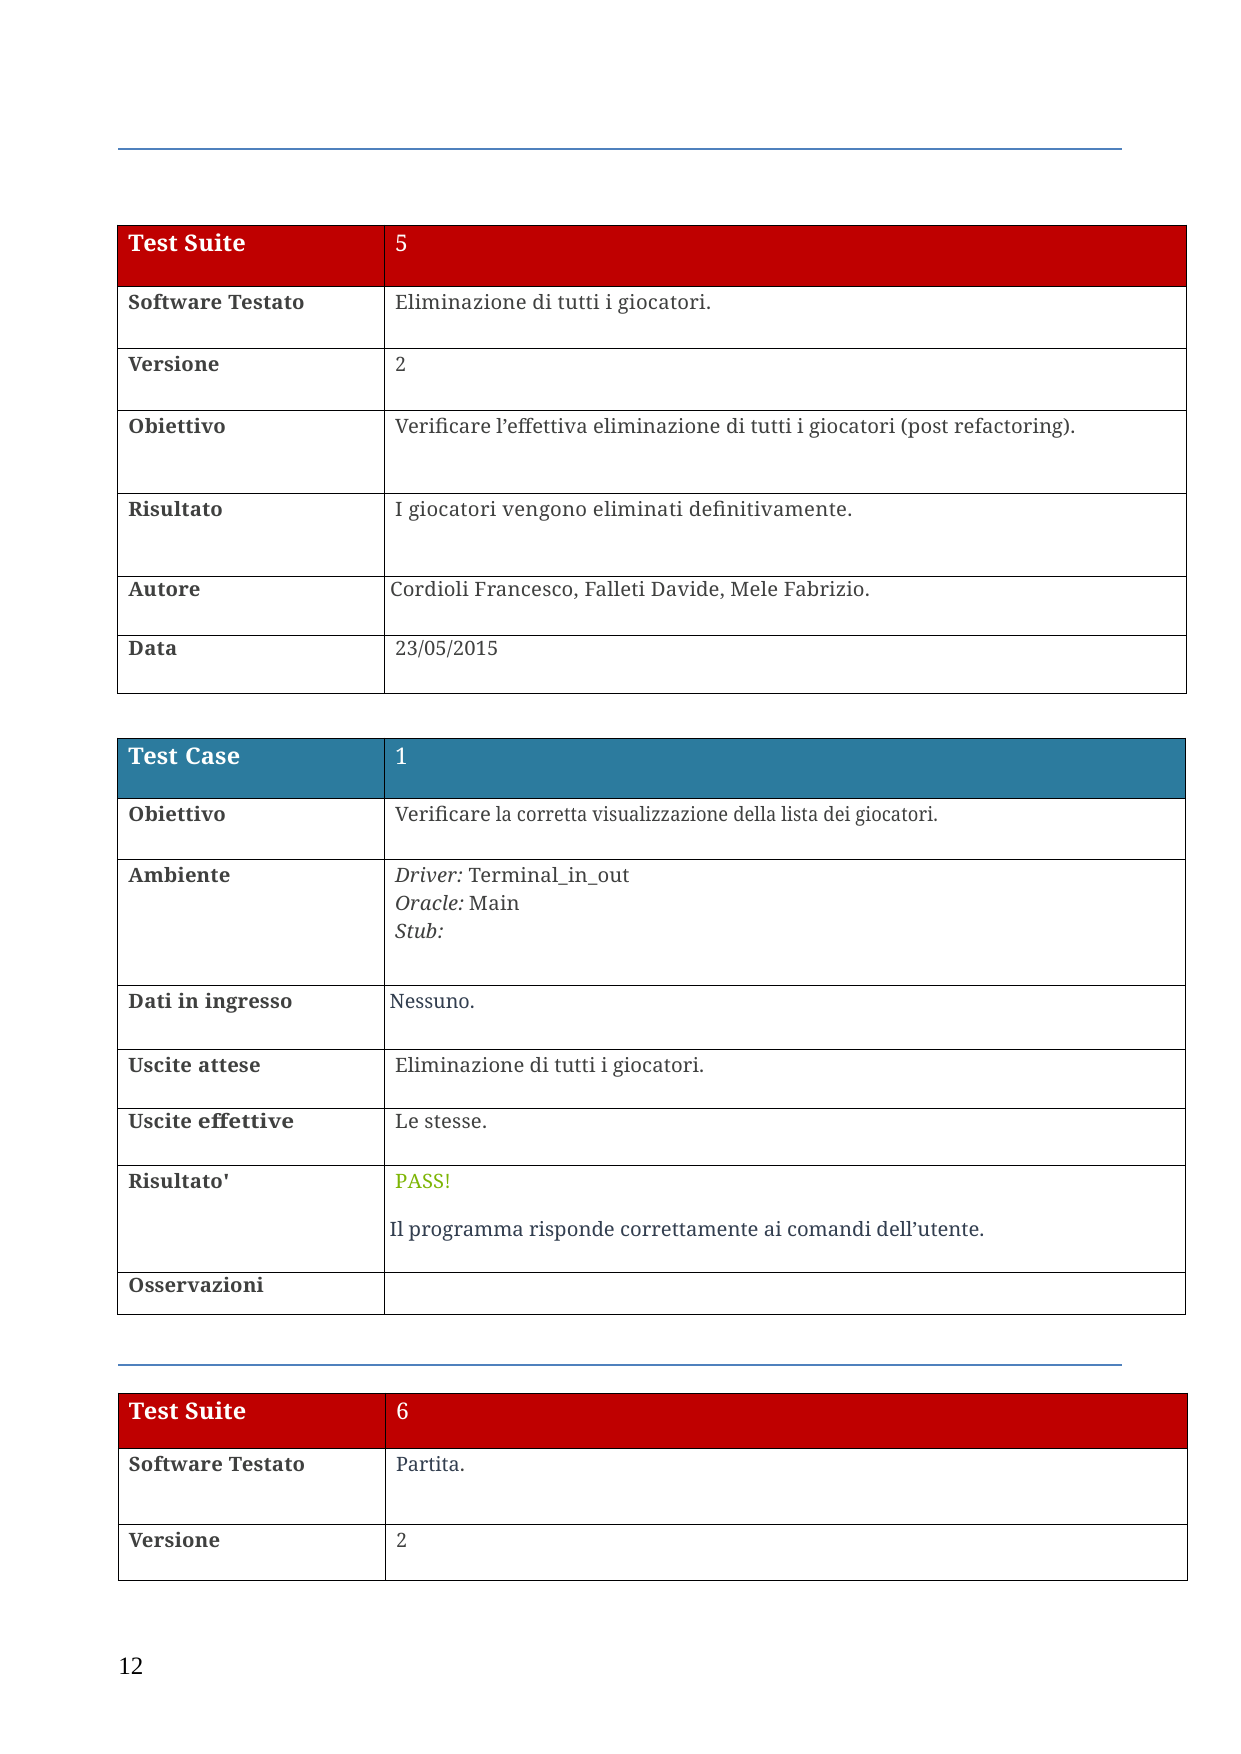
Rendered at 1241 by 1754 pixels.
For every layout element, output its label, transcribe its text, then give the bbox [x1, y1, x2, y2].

table_cell Cordioli Francesco, Falleti Davide, Mele Fabrizio. [385, 577, 1186, 634]
table_cell Obiettivo [118, 411, 384, 493]
table_header Test Suite [118, 226, 384, 286]
table_header Test Suite [119, 1394, 385, 1448]
table_cell Data [118, 636, 384, 693]
table_cell Software Testato [118, 287, 384, 348]
table_cell Software Testato [119, 1449, 385, 1524]
table_cell Verificare l’effettiva eliminazione di tutti i giocatori (post refactoring). [385, 411, 1186, 493]
table_cell Nessuno. [385, 986, 1185, 1049]
table_cell Obiettivo [118, 799, 384, 859]
table_cell Uscite effettive [118, 1109, 384, 1165]
table_cell Ambiente [118, 860, 384, 985]
table_cell [385, 1273, 1185, 1314]
table_header 6 [386, 1394, 1187, 1448]
table_cell I giocatori vengono eliminati definitivamente. [385, 494, 1186, 576]
table_cell Risultato [118, 494, 384, 576]
table_cell Uscite attese [118, 1050, 384, 1108]
table_cell Partita. [386, 1449, 1187, 1524]
table_cell 23/05/2015 [385, 636, 1186, 693]
table_cell Autore [118, 577, 384, 634]
table_cell Dati in ingresso [118, 986, 384, 1049]
table_cell Eliminazione di tutti i giocatori. [385, 1050, 1185, 1108]
table_cell PASS! Il programma risponde correttamente ai comandi dell’utente. [385, 1166, 1185, 1272]
table_cell Driver: Terminal_in_out Oracle: Main Stub: [385, 860, 1185, 985]
table_header Test Case [118, 739, 384, 798]
table_cell Le stesse. [385, 1109, 1185, 1165]
table_cell 2 [386, 1525, 1187, 1580]
table_cell Verificare la corretta visualizzazione della lista dei giocatori. [385, 799, 1185, 859]
table_cell Eliminazione di tutti i giocatori. [385, 287, 1186, 348]
table_cell Versione [118, 349, 384, 410]
table_cell Versione [119, 1525, 385, 1580]
table_header 5 [385, 226, 1186, 286]
table_cell 2 [385, 349, 1186, 410]
table_cell Osservazioni [118, 1273, 384, 1314]
table_header 1 [385, 739, 1185, 798]
table_cell Risultato' [118, 1166, 384, 1272]
